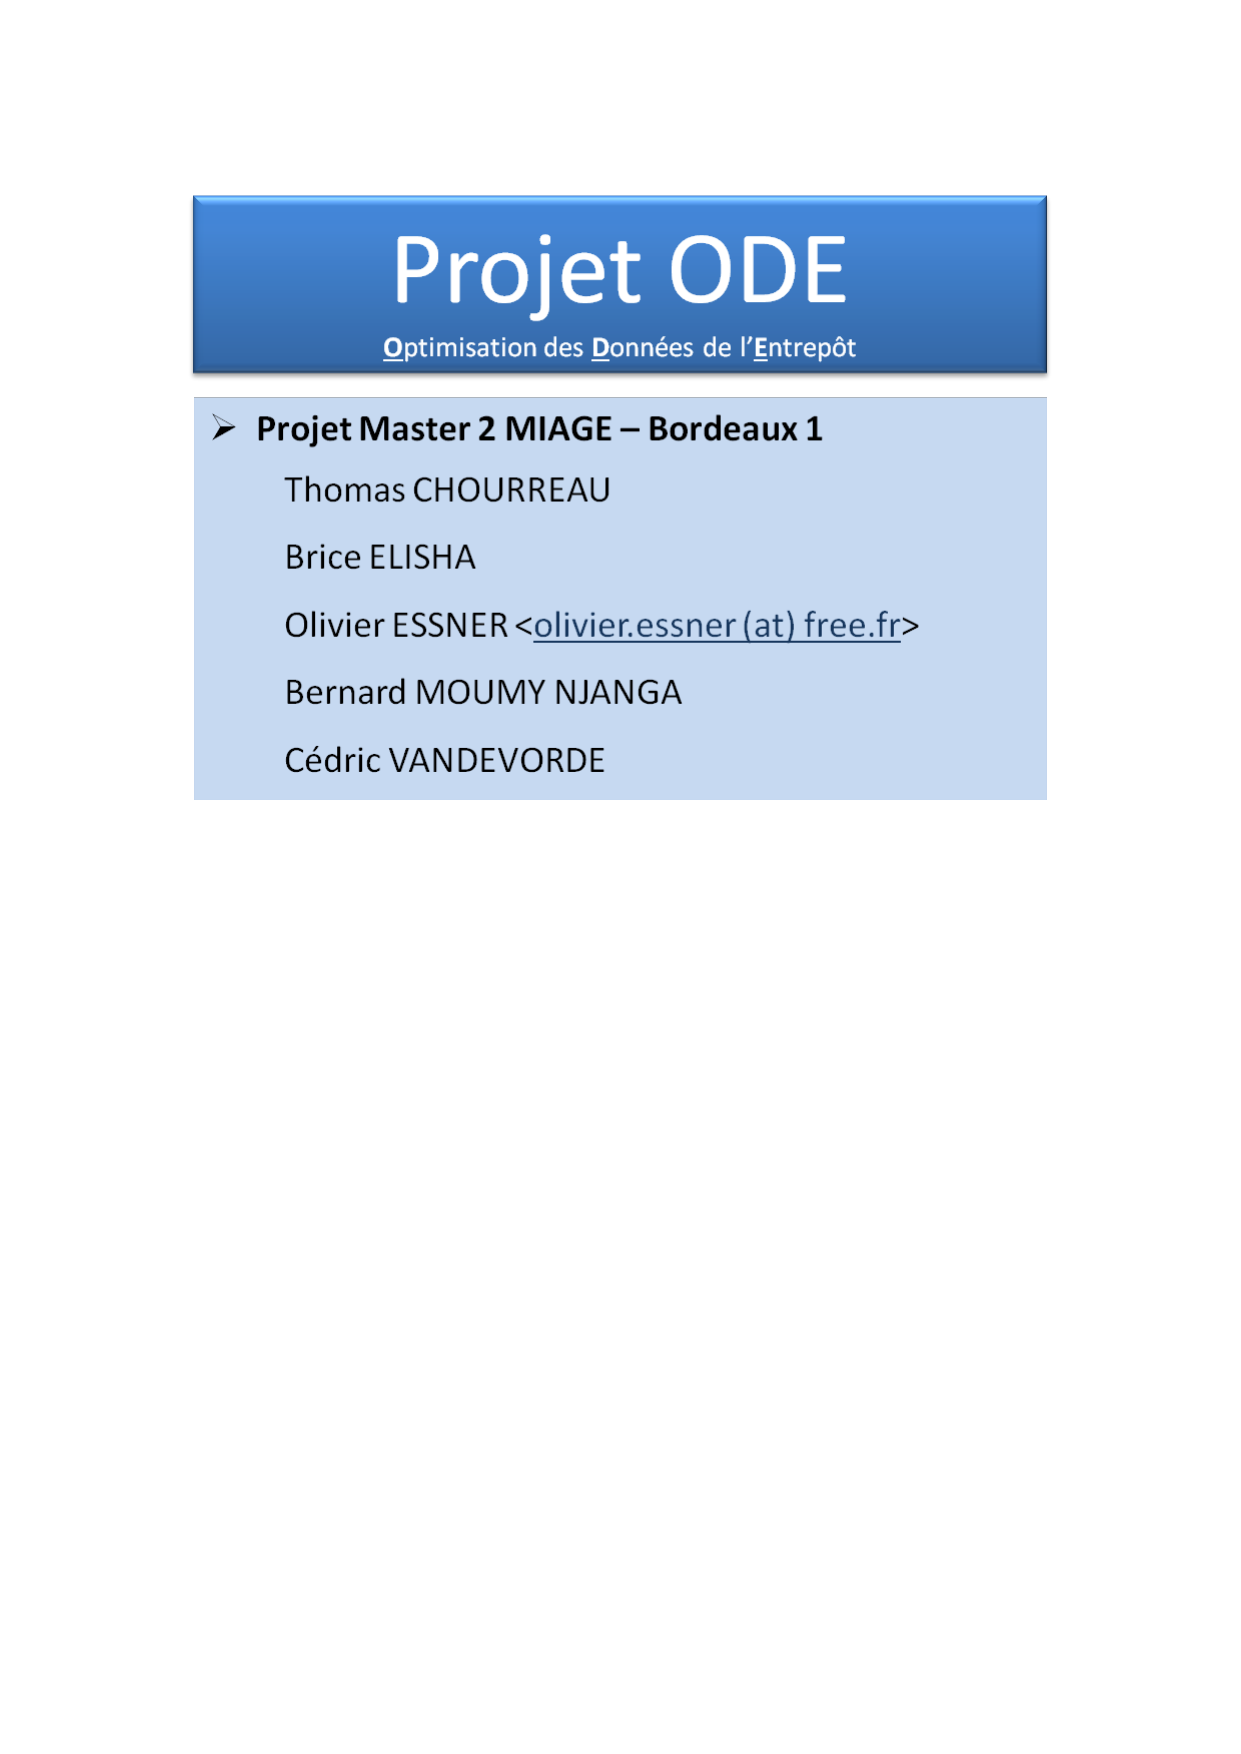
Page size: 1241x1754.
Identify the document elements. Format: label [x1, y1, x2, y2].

picture [184, 168, 1056, 801]
